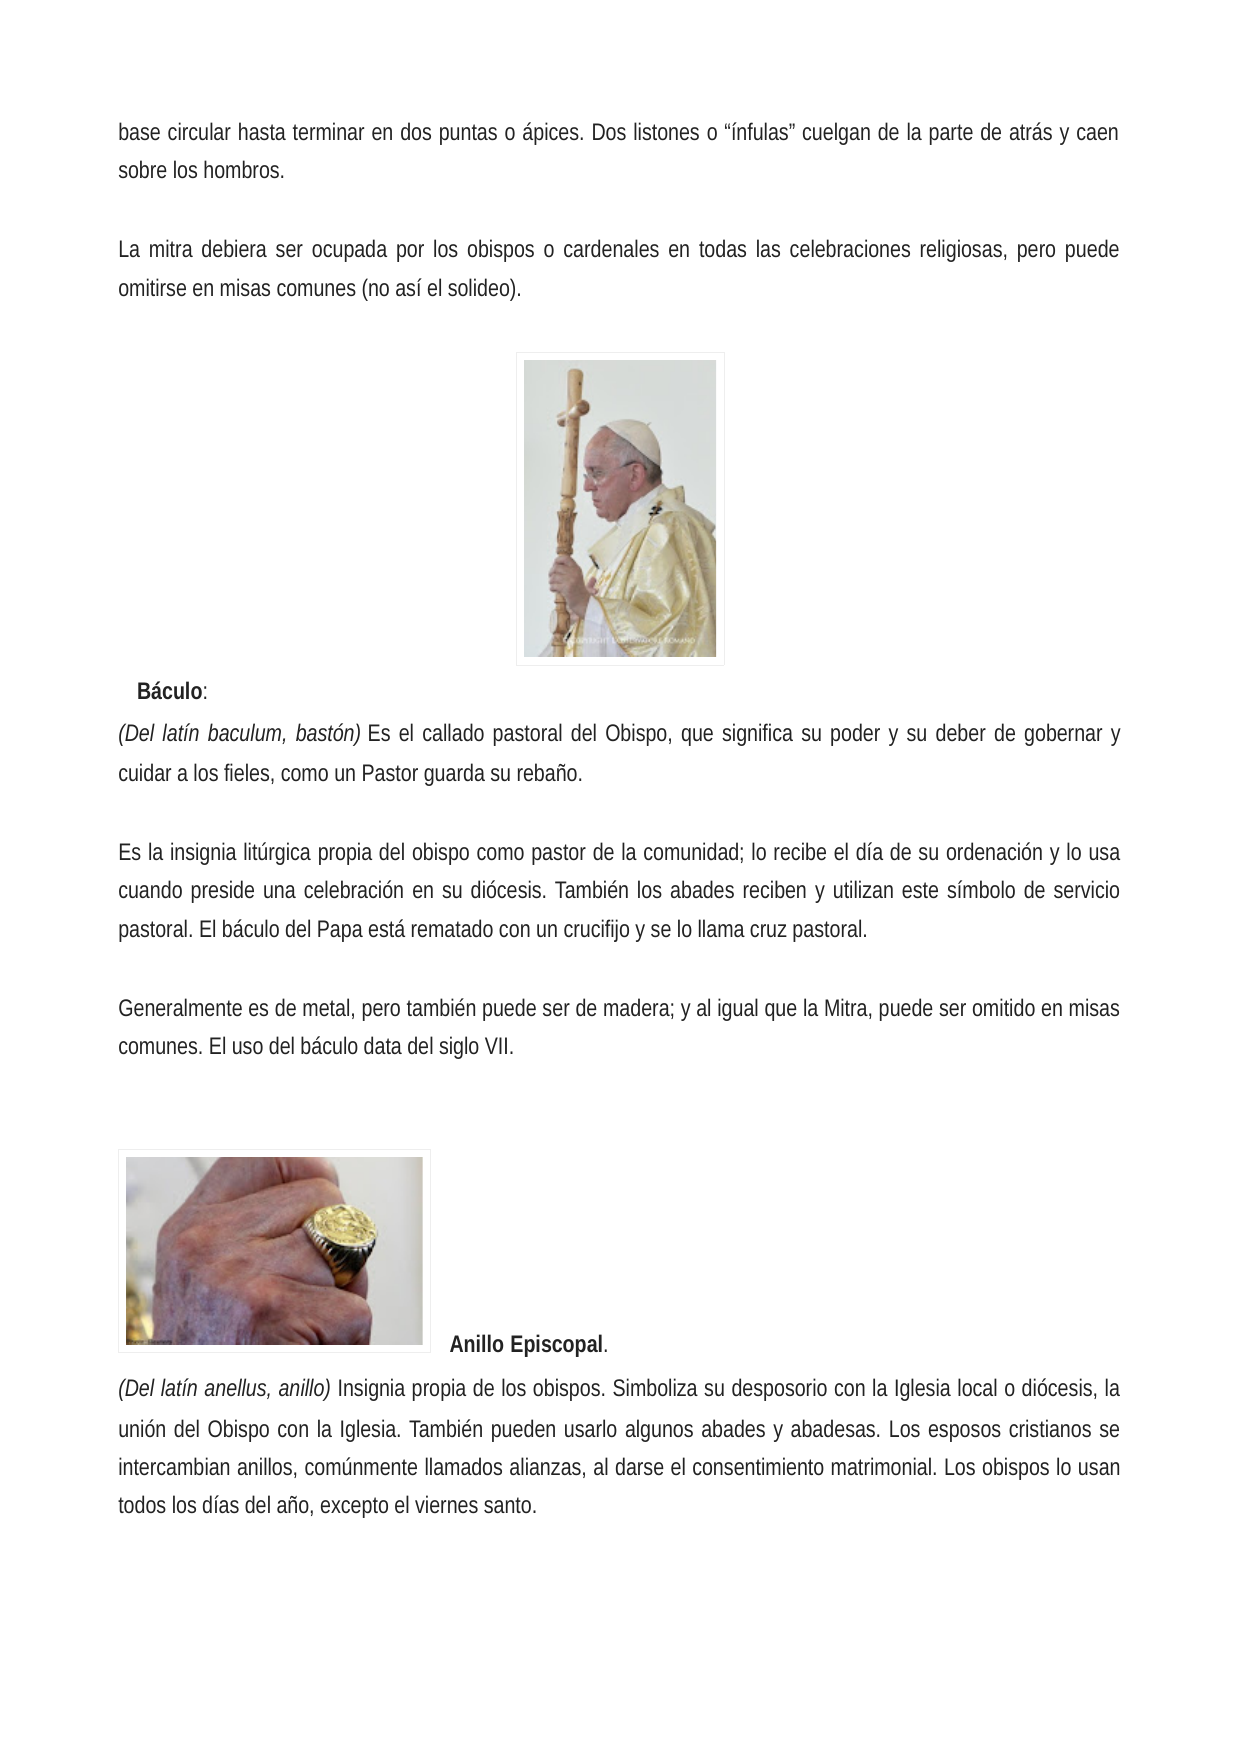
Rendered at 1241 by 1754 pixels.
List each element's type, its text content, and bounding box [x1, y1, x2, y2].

text Báculo: [118, 676, 1122, 705]
text (Del latín baculum, bastón) Es el callado pastoral del Obispo, que significa su poder y su deber de gobernar y cuidar a los fieles, como un Pastor guarda su rebaño. [118, 716, 1122, 787]
text La mitra debiera ser ocupada por los obispos o cardenales en todas las celebraciones religiosas, pero puede omitirse en misas comunes (no así el solideo). [118, 235, 1122, 301]
picture [126, 1157, 423, 1345]
text Es la insignia litúrgica propia del obispo como pastor de la comunidad; lo recibe el día de su ordenación y lo usa cuando preside una celebración en su diócesis. También los abades reciben y utilizan este símbolo de servicio pastoral. El báculo del Papa está rematado con un crucifijo y se lo llama cruz pastoral. [118, 838, 1122, 942]
text Anillo Episcopal. [118, 1149, 1122, 1359]
text Generalmente es de metal, pero también puede ser de madera; y al igual que la Mitra, puede ser omitido en misas comunes. El uso del báculo data del siglo VII. [118, 993, 1122, 1059]
picture [524, 360, 717, 657]
text base circular hasta terminar en dos puntas o ápices. Dos listones o “ínfulas” cuelgan de la parte de atrás y caen sobre los hombros. [118, 118, 1122, 184]
text (Del latín anellus, anillo) Insignia propia de los obispos. Simboliza su desposorio con la Iglesia local o diócesis, la unión del Obispo con la Iglesia. También pueden usarlo algunos abades y abadesas. Los esposos cristianos se intercambian anillos, comúnmente llamados alianzas, al darse el consentimiento matrimonial. Los obispos lo usan todos los días del año, excepto el viernes santo. [118, 1372, 1122, 1519]
